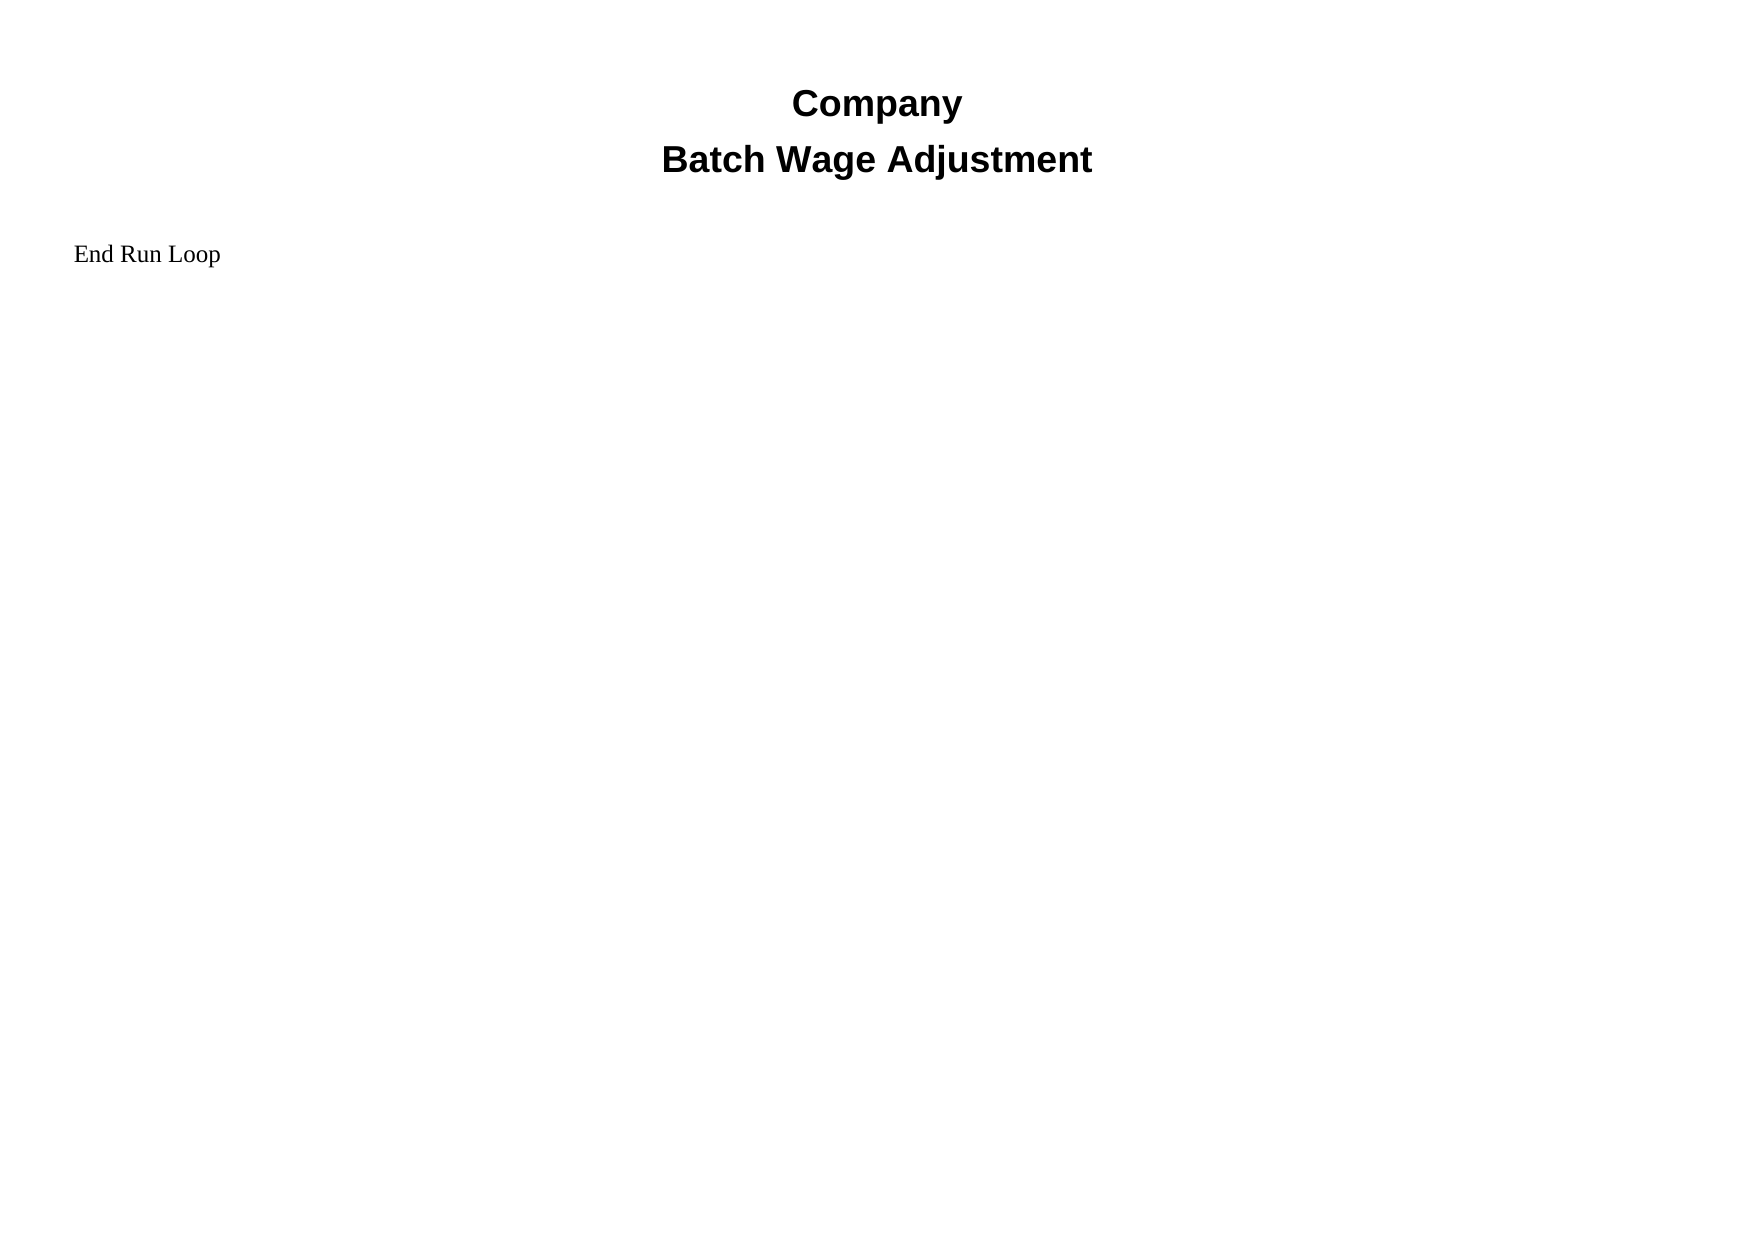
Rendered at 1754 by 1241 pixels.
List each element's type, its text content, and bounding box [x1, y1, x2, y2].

text End Run Loop [73, 239, 1680, 268]
